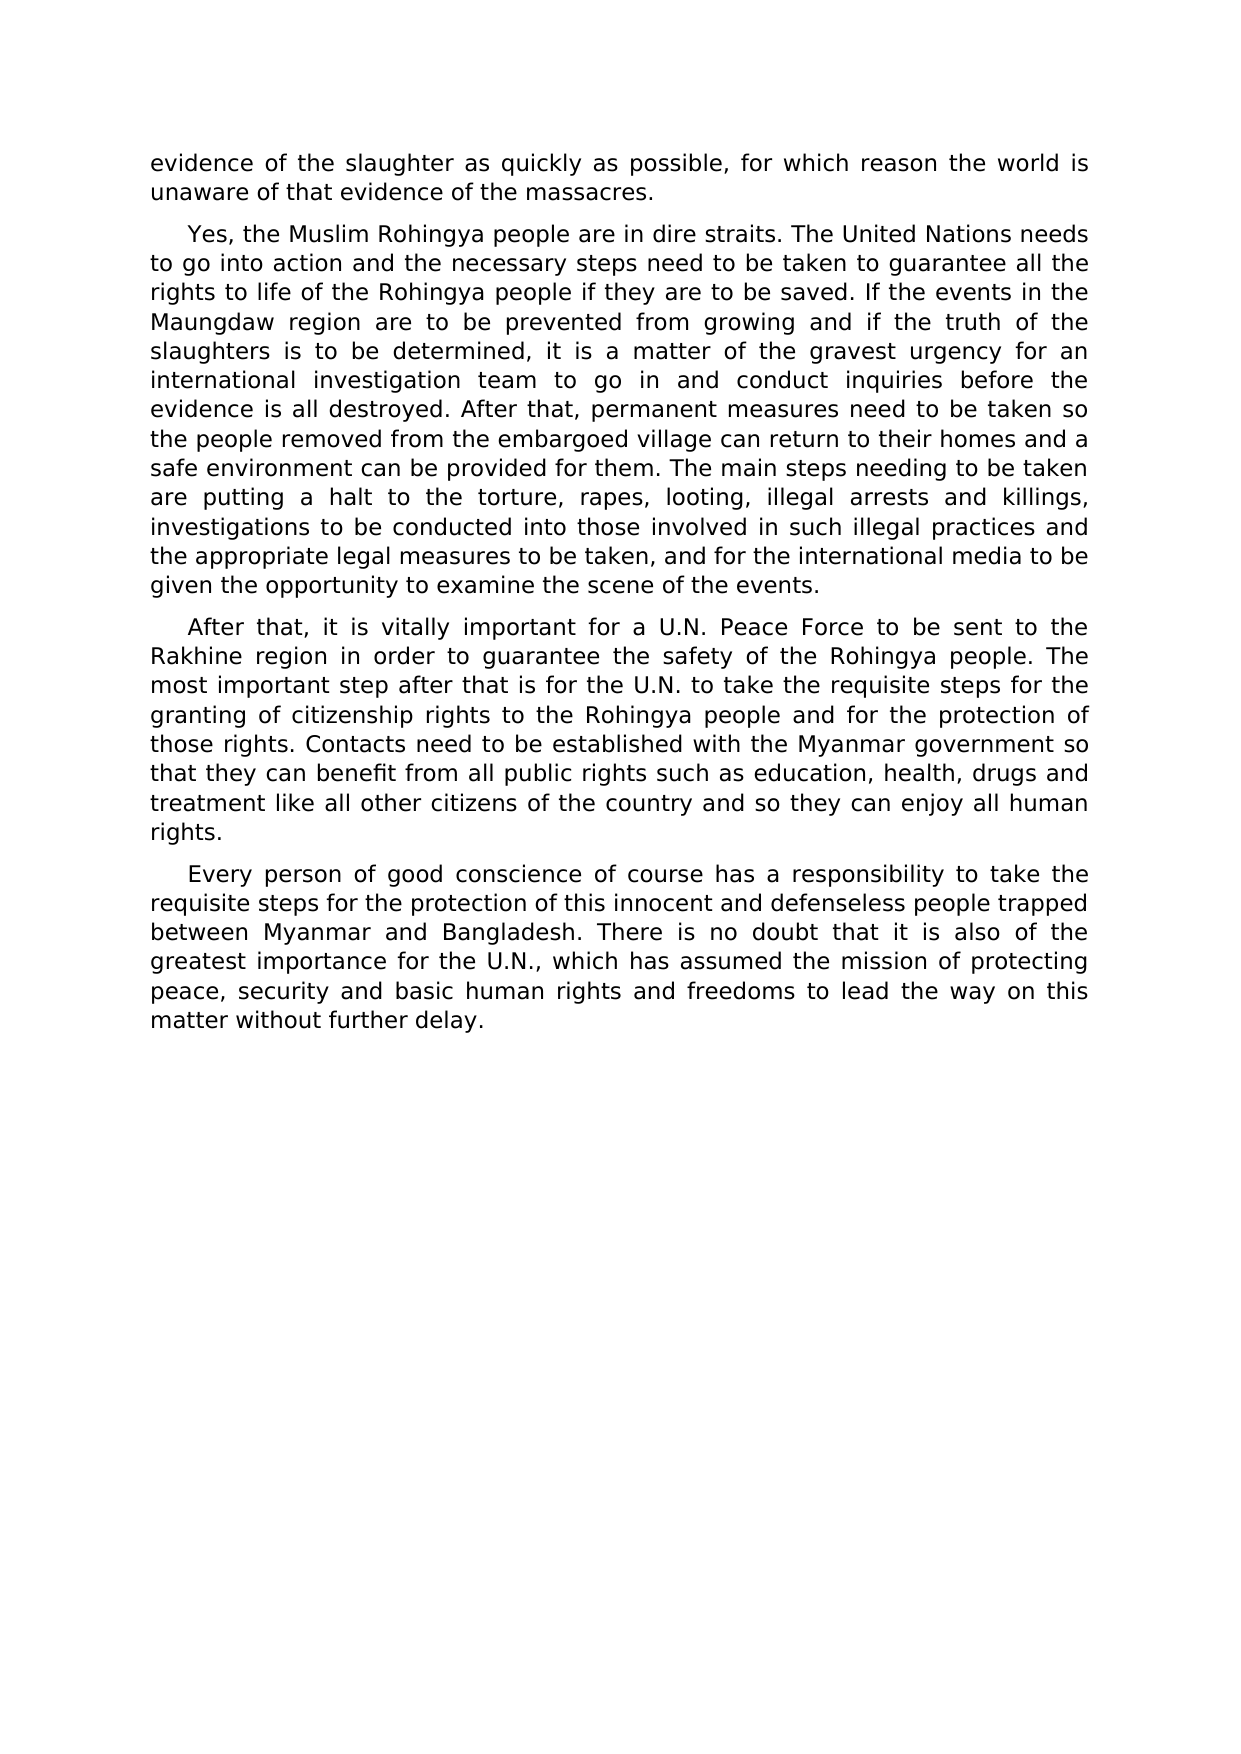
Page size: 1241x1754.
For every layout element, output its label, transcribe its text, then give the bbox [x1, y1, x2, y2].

text After that, it is vitally important for a U.N. Peace Force to be sent to the Rakhine region in order to guarantee the safety of the Rohingya people. The most important step after that is for the U.N. to take the requisite steps for the granting of citizenship rights to the Rohingya people and for the protection of those rights. Contacts need to be established with the Myanmar government so that they can benefit from all public rights such as education, health, drugs and treatment like all other citizens of the country and so they can enjoy all human rights. [150, 614, 1090, 846]
text Every person of good conscience of course has a responsibility to take the requisite steps for the protection of this innocent and defenseless people trapped between Myanmar and Bangladesh. There is no doubt that it is also of the greatest importance for the U.N., which has assumed the mission of protecting peace, security and basic human rights and freedoms to lead the way on this matter without further delay. [150, 861, 1090, 1034]
text evidence of the slaughter as quickly as possible, for which reason the world is unaware of that evidence of the massacres. [150, 150, 1090, 206]
text Yes, the Muslim Rohingya people are in dire straits. The United Nations needs to go into action and the necessary steps need to be taken to guarantee all the rights to life of the Rohingya people if they are to be saved. If the events in the Maungdaw region are to be prevented from growing and if the truth of the slaughters is to be determined, it is a matter of the gravest urgency for an international investigation team to go in and conduct inquiries before the evidence is all destroyed. After that, permanent measures need to be taken so the people removed from the embargoed village can return to their homes and a safe environment can be provided for them. The main steps needing to be taken are putting a halt to the torture, rapes, looting, illegal arrests and killings, investigations to be conducted into those involved in such illegal practices and the appropriate legal measures to be taken, and for the international media to be given the opportunity to examine the scene of the events. [150, 221, 1090, 599]
